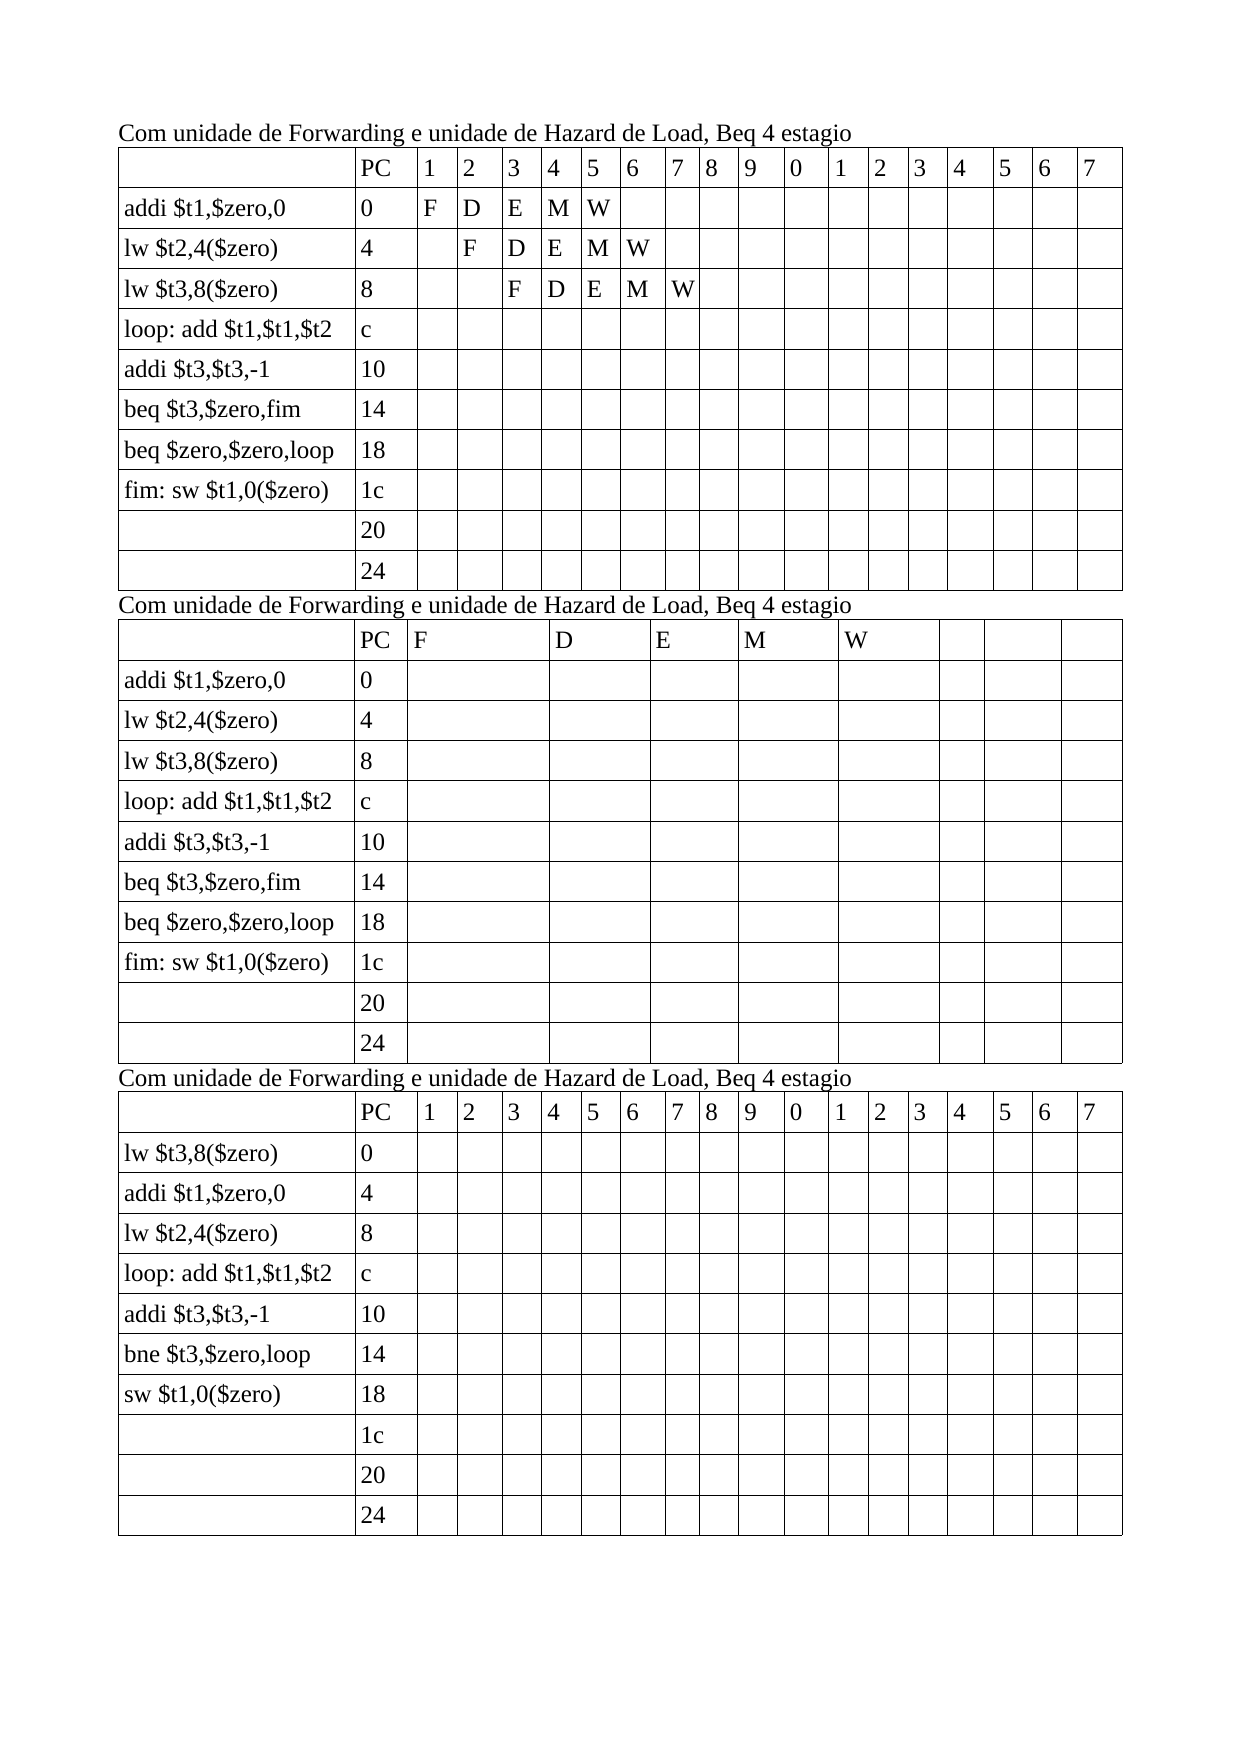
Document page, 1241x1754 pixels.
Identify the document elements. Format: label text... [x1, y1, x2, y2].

table_cell [985, 862, 1061, 901]
table_cell [869, 188, 908, 227]
table_cell [542, 1173, 581, 1212]
table_cell [994, 1254, 1032, 1293]
table_cell [582, 511, 620, 550]
table_cell [503, 1173, 541, 1212]
table_cell [458, 430, 502, 469]
table_cell [1033, 1173, 1077, 1212]
table_cell [651, 943, 738, 982]
table_cell [666, 350, 699, 389]
table_cell [829, 470, 868, 510]
table_cell [994, 470, 1032, 510]
table_cell [700, 1375, 738, 1414]
table_cell [948, 470, 993, 510]
table_cell [739, 741, 838, 780]
table_cell 10 [356, 1294, 417, 1333]
table_cell [829, 1173, 868, 1212]
table_cell [829, 1455, 868, 1494]
table_cell fim: sw $t1,0($zero) [119, 943, 354, 982]
table_cell [1078, 1415, 1122, 1454]
table_cell [869, 1294, 908, 1333]
table_cell D [458, 188, 502, 227]
table_cell [994, 350, 1032, 389]
table_header 4 [542, 148, 581, 187]
table_cell 4 [355, 701, 407, 740]
table_cell [948, 350, 993, 389]
table_cell [621, 1455, 665, 1494]
table_cell [948, 1294, 993, 1333]
table_cell [948, 229, 993, 268]
table_header 5 [582, 1092, 620, 1132]
table_header PC [355, 620, 407, 659]
table_cell [785, 511, 828, 550]
table_header 2 [869, 1092, 908, 1132]
table_cell [739, 1133, 784, 1172]
table_cell [940, 943, 984, 982]
table_cell [666, 309, 699, 348]
table_cell F [503, 269, 541, 308]
table_cell [408, 902, 549, 942]
table_cell [542, 1294, 581, 1333]
table_header [985, 620, 1061, 659]
table_cell 24 [356, 1496, 417, 1535]
text Com unidade de Forwarding e unidade de Hazard de Load, Beq 4 estagio [118, 1064, 1122, 1091]
text Com unidade de Forwarding e unidade de Hazard de Load, Beq 4 estagio [118, 118, 1122, 147]
table_cell [582, 1254, 620, 1293]
table_cell [994, 1496, 1032, 1535]
table_cell [418, 430, 457, 469]
table_cell [909, 470, 947, 510]
table_cell [994, 188, 1032, 227]
table_cell [869, 229, 908, 268]
table_header 8 [700, 1092, 738, 1132]
table_cell W [666, 269, 699, 308]
table_cell [550, 862, 650, 901]
table_cell [621, 1496, 665, 1535]
table_cell [739, 1254, 784, 1293]
table_cell 18 [356, 430, 417, 469]
table_cell [940, 701, 984, 740]
table_cell [940, 862, 984, 901]
table_header 6 [1033, 148, 1077, 187]
table_cell [700, 309, 738, 348]
table_cell [1062, 862, 1122, 901]
table_cell [869, 470, 908, 510]
table_cell [948, 1173, 993, 1212]
table_cell [829, 551, 868, 590]
table_cell [948, 1375, 993, 1414]
table_cell [621, 1294, 665, 1333]
table_cell [542, 1375, 581, 1414]
table_cell 18 [356, 1375, 417, 1414]
table_cell beq $t3,$zero,fim [119, 862, 354, 901]
table_header W [839, 620, 939, 659]
table_cell [909, 1173, 947, 1212]
table_cell [909, 390, 947, 429]
table_header 1 [418, 1092, 457, 1132]
table_cell c [355, 781, 407, 821]
table_cell c [356, 309, 417, 348]
table_cell [869, 1133, 908, 1172]
table_header M [739, 620, 838, 659]
table_cell [948, 309, 993, 348]
table_cell [869, 1214, 908, 1253]
table_cell [1033, 1133, 1077, 1172]
table_cell [739, 350, 784, 389]
table_cell [666, 511, 699, 550]
table_cell lw $t3,8($zero) [119, 741, 354, 780]
table_cell [550, 983, 650, 1022]
table_cell [666, 470, 699, 510]
table_header E [651, 620, 738, 659]
table_cell [458, 269, 502, 308]
table_cell [739, 269, 784, 308]
table_cell [418, 1294, 457, 1333]
table_cell lw $t3,8($zero) [119, 269, 355, 308]
table_cell [1033, 1214, 1077, 1253]
table_cell [1033, 1496, 1077, 1535]
table_cell [829, 350, 868, 389]
table_cell [869, 269, 908, 308]
table_cell [994, 1133, 1032, 1172]
table_cell [1078, 350, 1122, 389]
table_cell [869, 1415, 908, 1454]
table_cell [542, 1455, 581, 1494]
table_cell addi $t3,$t3,-1 [119, 350, 355, 389]
table_cell [739, 943, 838, 982]
table_cell [1078, 1496, 1122, 1535]
table_header 7 [1078, 1092, 1122, 1132]
table_cell [869, 309, 908, 348]
table_cell [666, 229, 699, 268]
table_header PC [356, 148, 417, 187]
table_cell [1078, 1334, 1122, 1374]
table_cell 1c [356, 1415, 417, 1454]
table_cell [869, 551, 908, 590]
table_cell [994, 1415, 1032, 1454]
table_cell [869, 430, 908, 469]
table_cell [582, 1214, 620, 1253]
table_cell [119, 1496, 355, 1535]
table_cell [985, 741, 1061, 780]
table_cell [550, 741, 650, 780]
table_cell [542, 1415, 581, 1454]
table_cell [458, 551, 502, 590]
table_cell [666, 188, 699, 227]
table_cell [666, 551, 699, 590]
table_cell [785, 309, 828, 348]
table_cell [948, 1455, 993, 1494]
table_cell 14 [355, 862, 407, 901]
table_cell [582, 309, 620, 348]
table_cell [651, 862, 738, 901]
table_cell [994, 1214, 1032, 1253]
table_cell [458, 1375, 502, 1414]
table_cell [621, 309, 665, 348]
table_cell [909, 1294, 947, 1333]
table_cell [651, 983, 738, 1022]
table_cell [458, 1133, 502, 1172]
table_cell [582, 390, 620, 429]
table_cell [839, 822, 939, 861]
table_header 0 [785, 148, 828, 187]
table_cell [408, 862, 549, 901]
table_cell 1c [356, 470, 417, 510]
table_cell [651, 781, 738, 821]
table_cell [666, 1254, 699, 1293]
table_cell [550, 902, 650, 942]
table_cell [948, 1415, 993, 1454]
table_cell [785, 1375, 828, 1414]
table_cell [700, 551, 738, 590]
table_cell beq $zero,$zero,loop [119, 902, 354, 942]
table_cell [1062, 1023, 1122, 1063]
table_cell 20 [356, 511, 417, 550]
table_cell 8 [356, 269, 417, 308]
table_cell [1062, 943, 1122, 982]
table_cell [869, 1173, 908, 1212]
table_cell [909, 350, 947, 389]
table_cell [418, 309, 457, 348]
table_cell [1078, 1214, 1122, 1253]
table_cell addi $t3,$t3,-1 [119, 1294, 355, 1333]
table_cell [909, 1496, 947, 1535]
table_cell [869, 511, 908, 550]
table_cell [739, 822, 838, 861]
table_cell 20 [356, 1455, 417, 1494]
table_cell [994, 511, 1032, 550]
table_cell [503, 1133, 541, 1172]
table_cell [739, 983, 838, 1022]
table_cell [994, 430, 1032, 469]
table_header 6 [1033, 1092, 1077, 1132]
table_cell M [621, 269, 665, 308]
table_cell [621, 188, 665, 227]
table_cell [1078, 430, 1122, 469]
table_cell [1033, 1415, 1077, 1454]
table_cell [700, 269, 738, 308]
table_cell [503, 511, 541, 550]
table_cell [503, 470, 541, 510]
table_cell [994, 1294, 1032, 1333]
table_cell [503, 1455, 541, 1494]
table_cell [948, 269, 993, 308]
table_cell [909, 1214, 947, 1253]
table_cell [869, 390, 908, 429]
table_cell [408, 943, 549, 982]
table_cell [839, 781, 939, 821]
table_cell [940, 902, 984, 942]
table_cell [909, 188, 947, 227]
table_cell [994, 551, 1032, 590]
table_cell [948, 1214, 993, 1253]
table_cell [458, 1415, 502, 1454]
table_cell M [542, 188, 581, 227]
table_cell [948, 430, 993, 469]
table_cell [1078, 1375, 1122, 1414]
table_cell [666, 1294, 699, 1333]
table_cell [1033, 1254, 1077, 1293]
table_cell [582, 350, 620, 389]
table_cell [700, 1415, 738, 1454]
table_cell 4 [356, 1173, 417, 1212]
table_cell [550, 1023, 650, 1063]
table_cell [948, 1254, 993, 1293]
table_cell [829, 430, 868, 469]
table_cell F [458, 229, 502, 268]
table_cell [700, 1496, 738, 1535]
table_cell [909, 511, 947, 550]
table_cell [1078, 1455, 1122, 1494]
table_cell [418, 511, 457, 550]
table_cell [739, 1173, 784, 1212]
table_cell [869, 1254, 908, 1293]
table_cell [666, 390, 699, 429]
table_header 4 [948, 148, 993, 187]
table_header 3 [503, 148, 541, 187]
table_cell 14 [356, 1334, 417, 1374]
table_cell [458, 1214, 502, 1253]
table_cell [700, 1294, 738, 1333]
table_cell [418, 1214, 457, 1253]
table_cell [948, 1334, 993, 1374]
table_cell [1062, 822, 1122, 861]
table_cell [542, 1133, 581, 1172]
table_cell lw $t2,4($zero) [119, 1214, 355, 1253]
table_cell [985, 1023, 1061, 1063]
table_cell [940, 822, 984, 861]
table_cell [458, 1334, 502, 1374]
table_cell [829, 1496, 868, 1535]
table_cell [458, 1173, 502, 1212]
table_header [119, 1092, 355, 1132]
table_cell [1033, 188, 1077, 227]
table_cell [994, 1375, 1032, 1414]
table_cell [550, 822, 650, 861]
table_cell [785, 1415, 828, 1454]
table_cell 0 [356, 1133, 417, 1172]
table_cell [418, 470, 457, 510]
table_cell 8 [356, 1214, 417, 1253]
table_cell [582, 1496, 620, 1535]
table_cell [1033, 551, 1077, 590]
table_cell [994, 1334, 1032, 1374]
table_cell [1062, 661, 1122, 700]
table_cell [739, 390, 784, 429]
table_cell [542, 350, 581, 389]
table_cell [408, 822, 549, 861]
table_cell [739, 511, 784, 550]
table_cell 0 [356, 188, 417, 227]
table_header [119, 620, 354, 659]
table_cell [994, 309, 1032, 348]
table_cell [739, 1415, 784, 1454]
table_cell [739, 188, 784, 227]
table_cell M [582, 229, 620, 268]
table_cell [418, 350, 457, 389]
table_cell [1033, 1455, 1077, 1494]
table_cell c [356, 1254, 417, 1293]
table_cell [869, 1375, 908, 1414]
table_cell [666, 1496, 699, 1535]
table_cell [1062, 902, 1122, 942]
table_cell [739, 551, 784, 590]
table_cell [582, 1415, 620, 1454]
table_cell [1078, 309, 1122, 348]
table_cell [739, 229, 784, 268]
table_cell [651, 741, 738, 780]
table_cell [542, 430, 581, 469]
table_cell [621, 430, 665, 469]
table_header 1 [829, 148, 868, 187]
table_cell [542, 1334, 581, 1374]
table_cell [542, 390, 581, 429]
table_cell [739, 1023, 838, 1063]
table_cell [785, 1173, 828, 1212]
table_cell [785, 350, 828, 389]
table_header D [550, 620, 650, 659]
table_cell [1062, 781, 1122, 821]
table_cell [909, 1254, 947, 1293]
table_header 6 [621, 1092, 665, 1132]
table_cell [909, 1334, 947, 1374]
table_cell loop: add $t1,$t1,$t2 [119, 309, 355, 348]
table_cell [985, 943, 1061, 982]
table_cell [503, 350, 541, 389]
table_cell [739, 661, 838, 700]
table_cell 0 [355, 661, 407, 700]
table_cell [940, 1023, 984, 1063]
table_cell [700, 1254, 738, 1293]
table_cell fim: sw $t1,0($zero) [119, 470, 355, 510]
table_cell [985, 822, 1061, 861]
table_cell [503, 390, 541, 429]
table_cell [651, 1023, 738, 1063]
table_cell 20 [355, 983, 407, 1022]
table_cell [948, 1496, 993, 1535]
table_cell [829, 1214, 868, 1253]
table_header F [408, 620, 549, 659]
table_cell [829, 390, 868, 429]
table_cell W [582, 188, 620, 227]
table_cell [621, 1133, 665, 1172]
table_cell D [503, 229, 541, 268]
table_cell [1033, 470, 1077, 510]
table_cell [940, 983, 984, 1022]
table_cell 4 [356, 229, 417, 268]
table_cell [785, 470, 828, 510]
table_header 1 [418, 148, 457, 187]
table_cell [542, 470, 581, 510]
table_cell [582, 430, 620, 469]
table_header 3 [503, 1092, 541, 1132]
table_cell [408, 983, 549, 1022]
table_cell [909, 269, 947, 308]
table_cell [739, 781, 838, 821]
table_cell [1062, 983, 1122, 1022]
text Com unidade de Forwarding e unidade de Hazard de Load, Beq 4 estagio [118, 591, 1122, 619]
table_cell [985, 983, 1061, 1022]
table_cell [948, 390, 993, 429]
table_header 5 [994, 1092, 1032, 1132]
table_cell [739, 1375, 784, 1414]
table_cell [550, 661, 650, 700]
table_cell [503, 430, 541, 469]
table_cell [940, 741, 984, 780]
table_cell [785, 551, 828, 590]
table_cell loop: add $t1,$t1,$t2 [119, 1254, 355, 1293]
table_cell [700, 1173, 738, 1212]
table_cell addi $t3,$t3,-1 [119, 822, 354, 861]
table_cell [1078, 551, 1122, 590]
table_cell [948, 188, 993, 227]
table_cell [1062, 701, 1122, 740]
table_header 3 [909, 1092, 947, 1132]
table_cell [1078, 269, 1122, 308]
table_cell [666, 1455, 699, 1494]
table_cell [458, 1496, 502, 1535]
table_cell [985, 701, 1061, 740]
table_cell [119, 1455, 355, 1494]
table_cell [418, 551, 457, 590]
table_cell [621, 390, 665, 429]
table_cell [651, 661, 738, 700]
table_cell [869, 1455, 908, 1494]
table_cell [542, 1496, 581, 1535]
table_cell [700, 350, 738, 389]
table_cell [829, 1294, 868, 1333]
table_cell beq $zero,$zero,loop [119, 430, 355, 469]
table_header [1062, 620, 1122, 659]
table_cell [1078, 1173, 1122, 1212]
table_cell [666, 1214, 699, 1253]
table_cell [829, 188, 868, 227]
table_cell [1078, 1294, 1122, 1333]
table_cell [621, 350, 665, 389]
table_cell [785, 1496, 828, 1535]
table_header 4 [542, 1092, 581, 1132]
table_cell [829, 1375, 868, 1414]
table_header 3 [909, 148, 947, 187]
table_cell [582, 1294, 620, 1333]
table_cell [829, 1133, 868, 1172]
table_cell [785, 1254, 828, 1293]
table_cell [418, 1334, 457, 1374]
table_cell [458, 309, 502, 348]
table_cell [408, 781, 549, 821]
table_cell loop: add $t1,$t1,$t2 [119, 781, 354, 821]
table_cell 10 [356, 350, 417, 389]
table_cell [909, 1455, 947, 1494]
table_cell [1033, 1375, 1077, 1414]
table_cell [621, 551, 665, 590]
table_cell [994, 1173, 1032, 1212]
table_cell [418, 1455, 457, 1494]
table_cell lw $t3,8($zero) [119, 1133, 355, 1172]
table_header 2 [458, 148, 502, 187]
table_cell [700, 390, 738, 429]
table_cell [666, 1173, 699, 1212]
table_cell [739, 470, 784, 510]
table_cell [739, 862, 838, 901]
table_cell [542, 551, 581, 590]
table_cell [785, 229, 828, 268]
table_cell 10 [355, 822, 407, 861]
table_cell [1033, 430, 1077, 469]
table_cell [785, 1334, 828, 1374]
table_header 9 [739, 148, 784, 187]
table_cell [829, 1334, 868, 1374]
table_cell [829, 309, 868, 348]
table_cell [418, 1496, 457, 1535]
table_cell [994, 1455, 1032, 1494]
table_cell [503, 1334, 541, 1374]
table_cell [621, 1254, 665, 1293]
table_header PC [356, 1092, 417, 1132]
table_cell [418, 269, 457, 308]
table_cell [582, 1173, 620, 1212]
table_cell [739, 902, 838, 942]
table_cell [985, 781, 1061, 821]
table_cell [948, 1133, 993, 1172]
table_cell [119, 551, 355, 590]
table_cell [621, 511, 665, 550]
table_cell [948, 551, 993, 590]
table_cell [408, 701, 549, 740]
table_cell [458, 470, 502, 510]
table_cell [542, 1214, 581, 1253]
table_cell [940, 781, 984, 821]
table_header 2 [458, 1092, 502, 1132]
table_cell [418, 390, 457, 429]
table_cell [666, 1375, 699, 1414]
table_cell [869, 1334, 908, 1374]
table_header 7 [666, 1092, 699, 1132]
table_cell [503, 551, 541, 590]
table_cell [1033, 1294, 1077, 1333]
table_cell [1062, 741, 1122, 780]
table_cell [418, 1173, 457, 1212]
table_header 6 [621, 148, 665, 187]
table_cell addi $t1,$zero,0 [119, 188, 355, 227]
table_cell lw $t2,4($zero) [119, 229, 355, 268]
table_cell [785, 390, 828, 429]
table_cell [651, 701, 738, 740]
table_cell [1033, 269, 1077, 308]
table_cell [666, 1334, 699, 1374]
table_cell [1078, 470, 1122, 510]
table_cell [119, 1415, 355, 1454]
table_cell [839, 701, 939, 740]
table_header 1 [829, 1092, 868, 1132]
table_header 8 [700, 148, 738, 187]
table_cell [785, 1455, 828, 1494]
table_header 2 [869, 148, 908, 187]
table_cell [909, 430, 947, 469]
table_cell [739, 1214, 784, 1253]
table_cell [503, 1415, 541, 1454]
table_cell [994, 229, 1032, 268]
table_cell [1078, 511, 1122, 550]
table_cell [909, 309, 947, 348]
table_cell [666, 1415, 699, 1454]
table_cell [1033, 511, 1077, 550]
table_cell [829, 1415, 868, 1454]
table_cell [829, 229, 868, 268]
table_cell [1033, 309, 1077, 348]
table_cell E [503, 188, 541, 227]
table_cell [458, 511, 502, 550]
table_cell [739, 701, 838, 740]
table_cell [829, 269, 868, 308]
table_cell 18 [355, 902, 407, 942]
table_cell [940, 661, 984, 700]
table_cell [1033, 350, 1077, 389]
table_cell [621, 1415, 665, 1454]
table_header [119, 148, 355, 187]
table_cell [700, 430, 738, 469]
table_cell [503, 1214, 541, 1253]
table_cell [869, 1496, 908, 1535]
table_cell [550, 701, 650, 740]
table_cell [582, 470, 620, 510]
table_cell [785, 188, 828, 227]
table_cell lw $t2,4($zero) [119, 701, 354, 740]
table_cell [1078, 1254, 1122, 1293]
table_cell [458, 350, 502, 389]
table_cell [621, 1173, 665, 1212]
table_header 4 [948, 1092, 993, 1132]
table_cell [408, 1023, 549, 1063]
table_cell [909, 1415, 947, 1454]
table_cell [458, 1254, 502, 1293]
table_cell [700, 229, 738, 268]
table_cell [829, 1254, 868, 1293]
table_cell [700, 1214, 738, 1253]
table_cell [785, 269, 828, 308]
table_cell [408, 661, 549, 700]
table_cell 1c [355, 943, 407, 982]
table_cell [119, 983, 354, 1022]
table_cell [739, 1455, 784, 1494]
table_cell [621, 1214, 665, 1253]
table_header [940, 620, 984, 659]
table_cell [119, 1023, 354, 1063]
table_cell [700, 470, 738, 510]
table_cell [839, 741, 939, 780]
table_cell [785, 1133, 828, 1172]
table_cell D [542, 269, 581, 308]
table_cell [700, 188, 738, 227]
table_cell [582, 1334, 620, 1374]
table_cell [739, 430, 784, 469]
table_cell [700, 1133, 738, 1172]
table_cell [651, 902, 738, 942]
table_cell 24 [355, 1023, 407, 1063]
table_cell [621, 470, 665, 510]
table_cell [985, 661, 1061, 700]
table_cell [739, 309, 784, 348]
table_cell [700, 511, 738, 550]
table_cell [909, 1133, 947, 1172]
table_cell [1078, 229, 1122, 268]
table_header 7 [1078, 148, 1122, 187]
table_cell [785, 1214, 828, 1253]
table_cell [948, 511, 993, 550]
table_cell [839, 1023, 939, 1063]
table_cell [1078, 390, 1122, 429]
table_cell [651, 822, 738, 861]
table_cell [542, 309, 581, 348]
table_cell [839, 943, 939, 982]
table_cell [503, 309, 541, 348]
table_cell [418, 1375, 457, 1414]
table_cell [829, 511, 868, 550]
table_cell [1078, 1133, 1122, 1172]
table_cell [700, 1334, 738, 1374]
table_cell [785, 430, 828, 469]
table_cell E [582, 269, 620, 308]
table_cell [739, 1334, 784, 1374]
table_cell 14 [356, 390, 417, 429]
table_cell [666, 430, 699, 469]
table_cell F [418, 188, 457, 227]
table_cell [458, 1294, 502, 1333]
table_cell W [621, 229, 665, 268]
table_cell [582, 1133, 620, 1172]
table_cell [909, 1375, 947, 1414]
table_cell [985, 902, 1061, 942]
table_cell [503, 1496, 541, 1535]
table_cell 8 [355, 741, 407, 780]
table_cell [994, 390, 1032, 429]
table_cell [839, 862, 939, 901]
table_cell [1033, 390, 1077, 429]
table_cell bne $t3,$zero,loop [119, 1334, 355, 1374]
table_cell [550, 781, 650, 821]
table_cell sw $t1,0($zero) [119, 1375, 355, 1414]
table_cell [1033, 229, 1077, 268]
table_cell [666, 1133, 699, 1172]
table_cell [739, 1294, 784, 1333]
table_cell [503, 1294, 541, 1333]
table_cell [1033, 1334, 1077, 1374]
table_cell [458, 1455, 502, 1494]
table_cell [621, 1375, 665, 1414]
table_cell [408, 741, 549, 780]
table_cell [582, 551, 620, 590]
table_cell [839, 902, 939, 942]
table_header 5 [582, 148, 620, 187]
table_cell [700, 1455, 738, 1494]
table_cell [839, 983, 939, 1022]
table_cell 24 [356, 551, 417, 590]
table_cell [550, 943, 650, 982]
table_cell [542, 1254, 581, 1293]
table_cell [542, 511, 581, 550]
table_cell E [542, 229, 581, 268]
table_cell [503, 1254, 541, 1293]
table_cell [994, 269, 1032, 308]
table_cell [1078, 188, 1122, 227]
table_cell [621, 1334, 665, 1374]
table_cell beq $t3,$zero,fim [119, 390, 355, 429]
table_cell [909, 229, 947, 268]
table_cell [582, 1455, 620, 1494]
table_cell [869, 350, 908, 389]
table_cell addi $t1,$zero,0 [119, 1173, 355, 1212]
table_cell [418, 1254, 457, 1293]
table_cell [839, 661, 939, 700]
table_header 0 [785, 1092, 828, 1132]
table_cell [739, 1496, 784, 1535]
table_cell [119, 511, 355, 550]
table_header 7 [666, 148, 699, 187]
table_cell [785, 1294, 828, 1333]
table_cell [909, 551, 947, 590]
table_cell [582, 1375, 620, 1414]
table_cell [458, 390, 502, 429]
table_cell [503, 1375, 541, 1414]
table_header 9 [739, 1092, 784, 1132]
table_cell [418, 1133, 457, 1172]
table_cell [418, 229, 457, 268]
table_header 5 [994, 148, 1032, 187]
table_cell addi $t1,$zero,0 [119, 661, 354, 700]
table_cell [418, 1415, 457, 1454]
